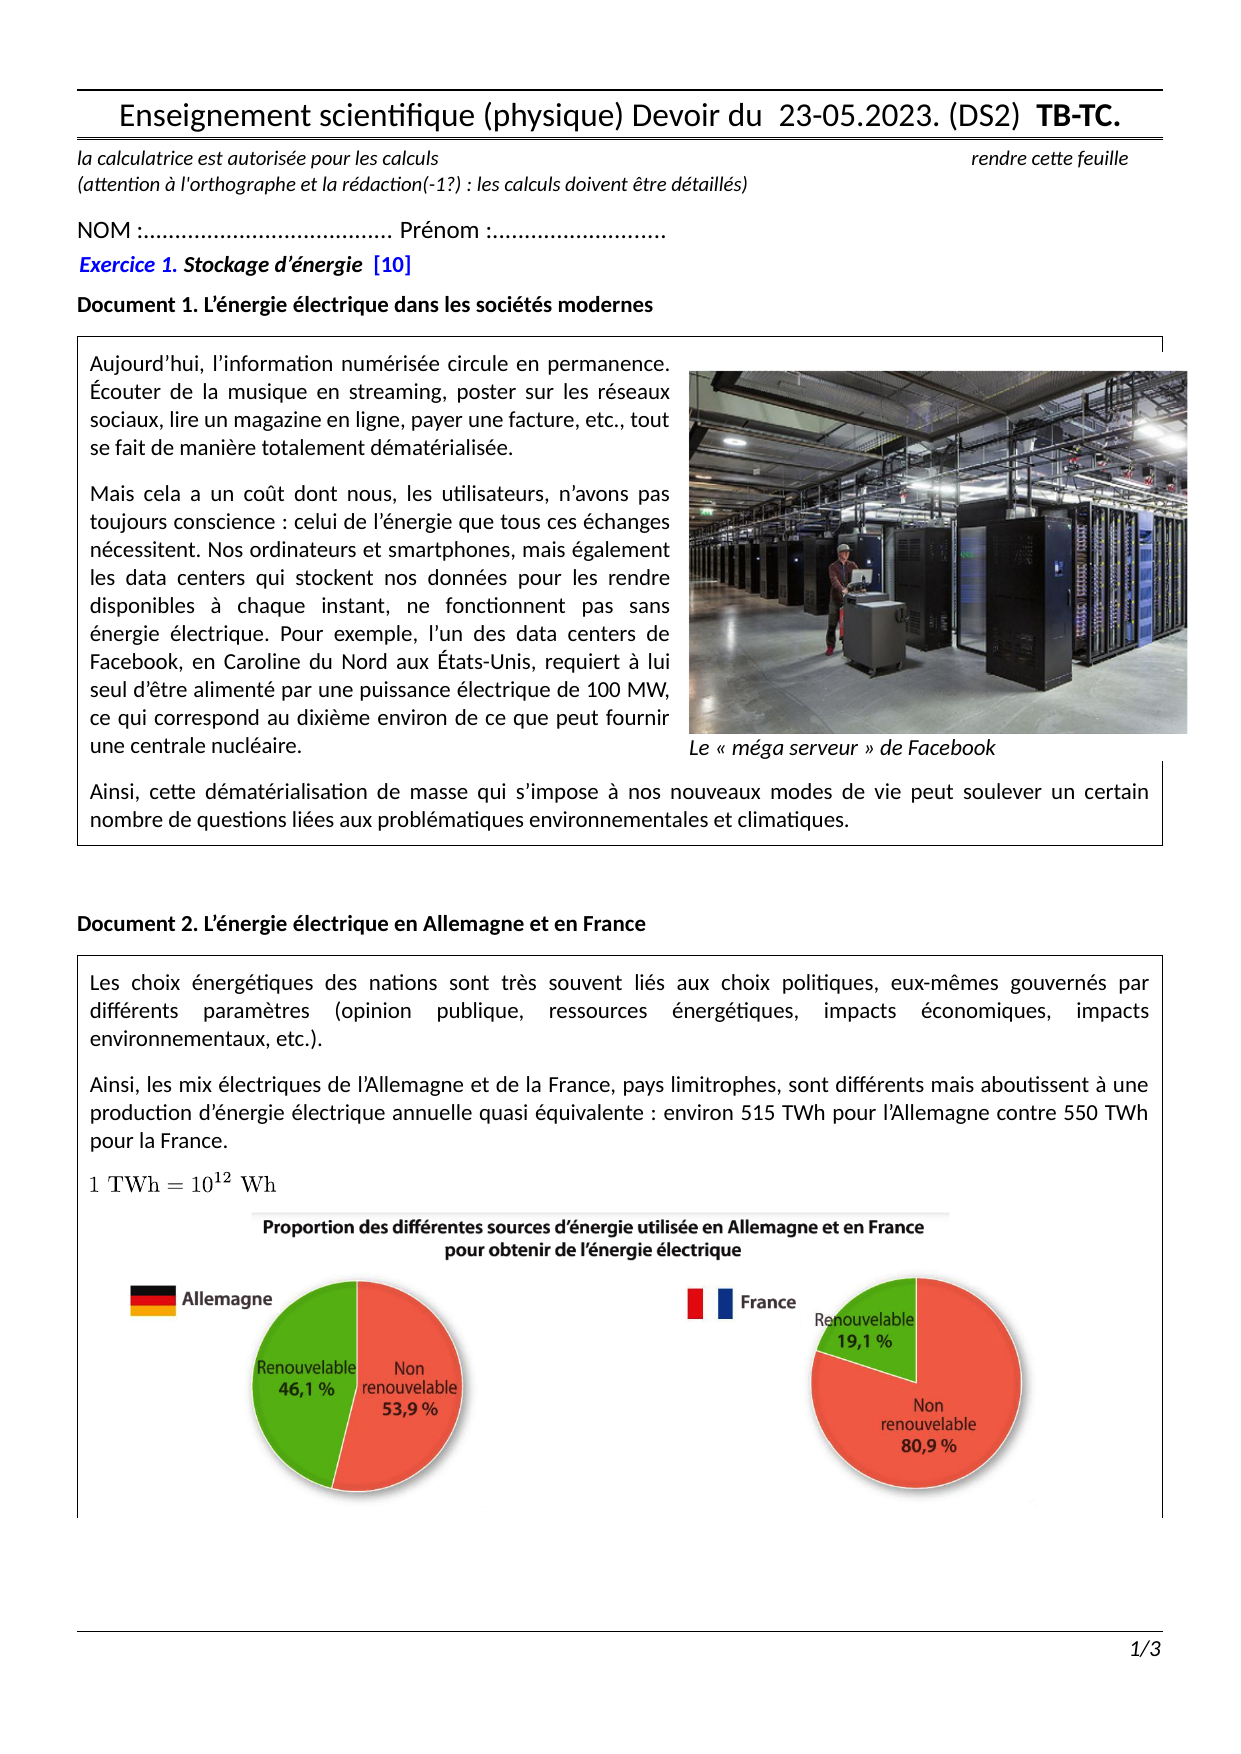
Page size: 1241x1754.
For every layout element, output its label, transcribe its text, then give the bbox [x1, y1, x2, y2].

text Les choix énergétiques des nations sont très souvent liés aux choix politiques, eux-mêmes gouvernés par diﬀérents paramètres (opinion publique, ressources énergétiques, impacts économiques, impacts environnementaux, etc.). [78, 956, 1162, 1052]
picture [89, 1210, 1098, 1507]
text Mais cela a un coût dont nous, les utilisateurs, n’avons pas toujours conscience : celui de l’énergie que tous ces échanges nécessitent. Nos ordinateurs et smartphones, mais également les data centers qui stockent nos données pour les rendre disponibles à chaque instant, ne fonctionnent pas sans énergie électrique. Pour exemple, l’un des data centers de Facebook, en Caroline du Nord aux États-Unis, requiert à lui seul d’être alimenté par une puissance électrique de 100 MW, ce qui correspond au dixième environ de ce que peut fournir une centrale nucléaire. [78, 466, 689, 759]
text Document 2. L’énergie électrique en Allemagne et en France [77, 909, 1163, 937]
text [689, 364, 1187, 370]
text Ainsi, les mix électriques de l’Allemagne et de la France, pays limitrophes, sont diﬀérents mais aboutissent à une production d’énergie électrique annuelle quasi équivalente : environ 515 TWh pour l’Allemagne contre 550 TWh pour la France. [78, 1057, 1162, 1154]
text la calculatrice est autorisée pour les calculs rendre cette feuille (attention à l'orthographe et la rédaction(-1?) : les calculs doivent être détaillés) [77, 145, 1163, 196]
text Ainsi, cette dématérialisation de masse qui s’impose à nos nouveaux modes de vie peut soulever un certain nombre de questions liées aux problématiques environnementales et climatiques. [78, 764, 1162, 845]
list Stockage d’énergie [10] [79, 250, 1163, 278]
text Enseignement scientifique (physique) Devoir du 23-05.2023. (DS2) TB-TC. [77, 91, 1163, 137]
picture [688, 370, 1188, 734]
text Le « méga serveur » de Facebook [689, 734, 1187, 761]
text NOM : Prénom : [77, 214, 1163, 244]
text Aujourd’hui, l’information numérisée circule en permanence. Écouter de la musique en streaming, poster sur les réseaux sociaux, lire un magazine en ligne, payer une facture, etc., tout se fait de manière totalement dématérialisée. [78, 337, 1187, 461]
text Document 1. L’énergie électrique dans les sociétés modernes [77, 290, 1163, 318]
